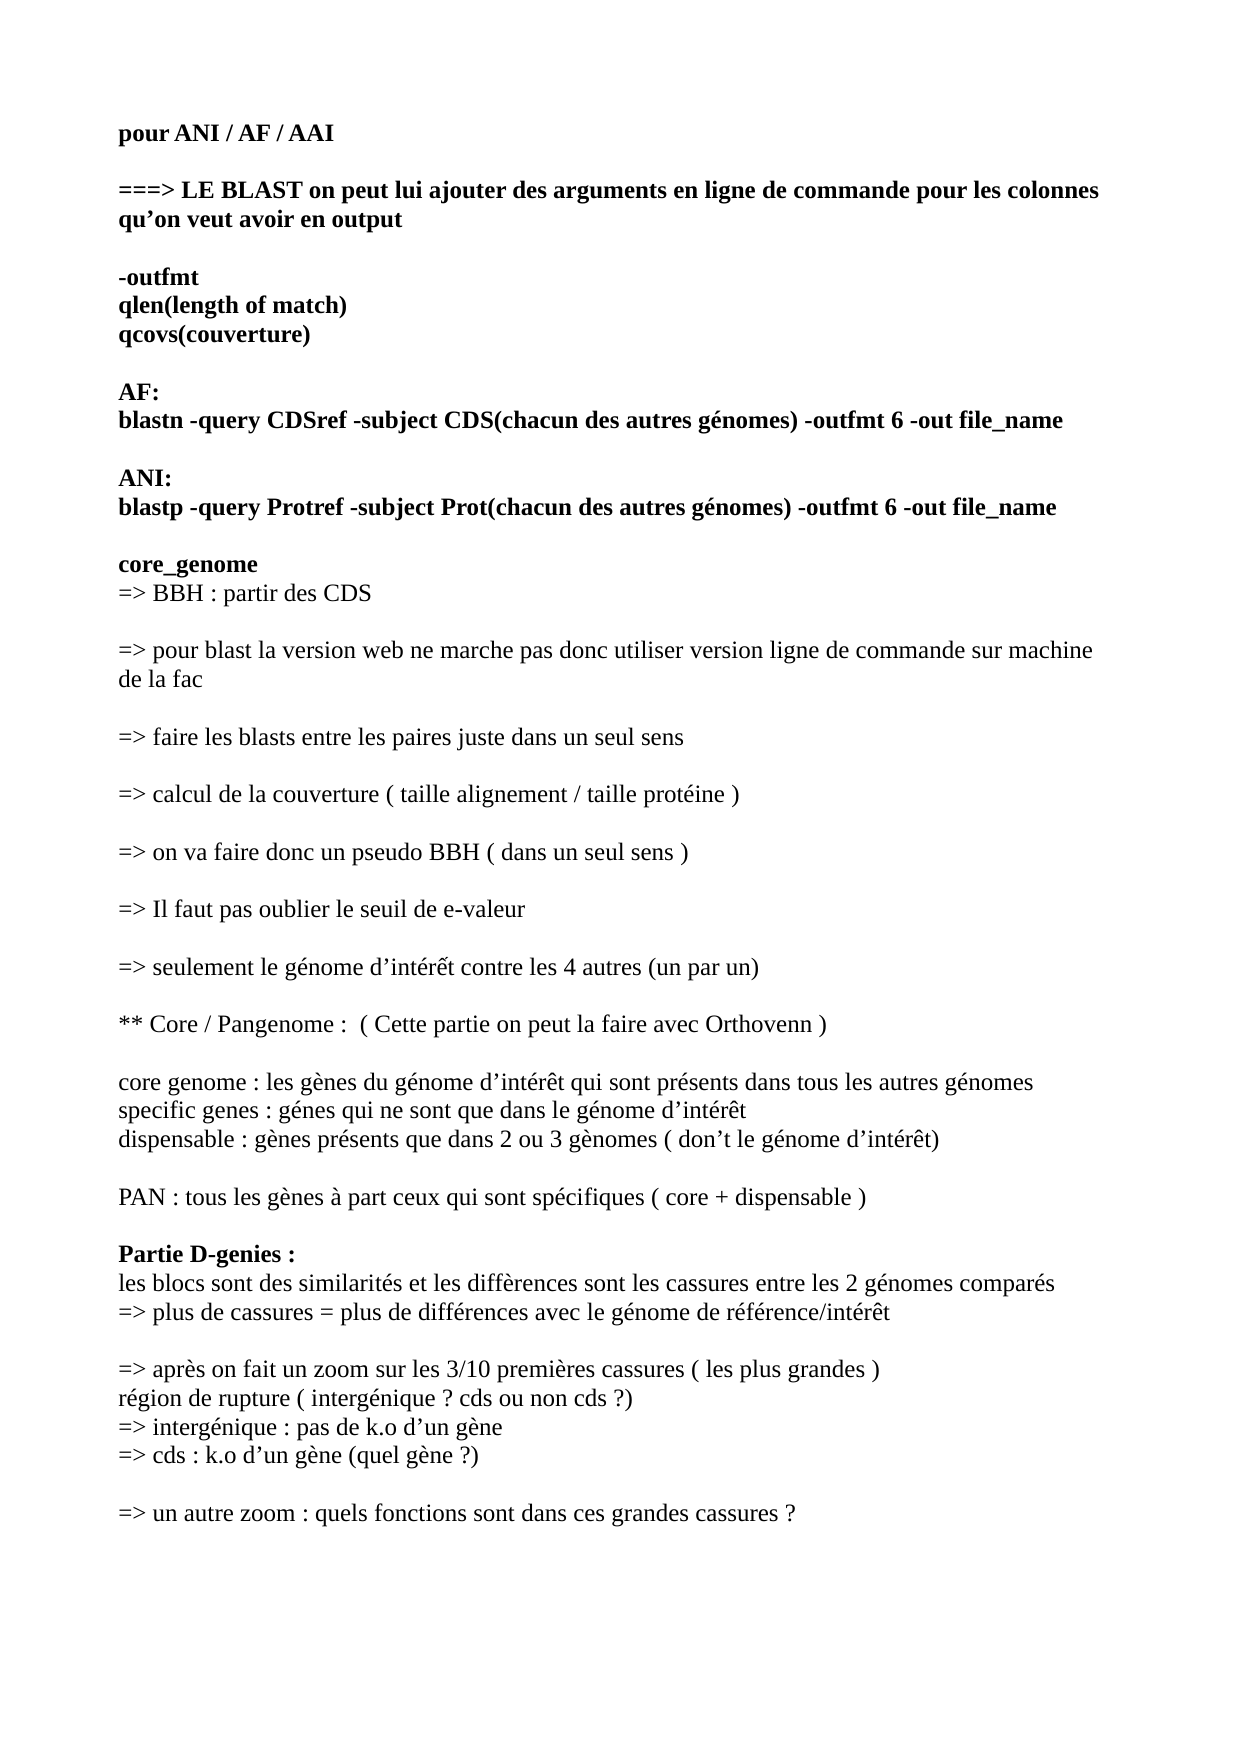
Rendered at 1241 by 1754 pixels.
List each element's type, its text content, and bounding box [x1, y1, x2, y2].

text région de rupture ( intergénique ? cds ou non cds ?) [118, 1383, 1122, 1412]
text blastn -query CDSref -subject CDS(chacun des autres génomes) -outfmt 6 -out file_name [118, 406, 1122, 434]
text core_genome [118, 549, 1122, 578]
text => calcul de la couverture ( taille alignement / taille protéine ) [118, 779, 1122, 808]
text => BBH : partir des CDS [118, 578, 1122, 607]
text Partie D-genies : [118, 1239, 1122, 1268]
text ===> LE BLAST on peut lui ajouter des arguments en ligne de commande pour les colonnes qu’on veut avoir en output [118, 176, 1122, 233]
text => on va faire donc un pseudo BBH ( dans un seul sens ) [118, 837, 1122, 866]
text AF: [118, 377, 1122, 406]
text blastp -query Protref -subject Prot(chacun des autres génomes) -outfmt 6 -out file_name [118, 492, 1122, 521]
text => Il faut pas oublier le seuil de e-valeur [118, 894, 1122, 923]
text => intergénique : pas de k.o d’un gène [118, 1412, 1122, 1441]
text qcovs(couverture) [118, 319, 1122, 348]
text specific genes : génes qui ne sont que dans le génome d’intérêt [118, 1096, 1122, 1124]
text => après on fait un zoom sur les 3/10 premières cassures ( les plus grandes ) [118, 1354, 1122, 1383]
text => seulement le génome d’intérết contre les 4 autres (un par un) [118, 952, 1122, 981]
text => plus de cassures = plus de différences avec le génome de référence/intérêt [118, 1297, 1122, 1326]
text -outfmt [118, 262, 1122, 291]
text dispensable : gènes présents que dans 2 ou 3 gènomes ( don’t le génome d’intérêt) [118, 1124, 1122, 1153]
text les blocs sont des similarités et les diffèrences sont les cassures entre les 2 génomes comparés [118, 1268, 1122, 1297]
text => faire les blasts entre les paires juste dans un seul sens [118, 722, 1122, 751]
text => cds : k.o d’un gène (quel gène ?) [118, 1441, 1122, 1469]
text PAN : tous les gènes à part ceux qui sont spécifiques ( core + dispensable ) [118, 1182, 1122, 1211]
text ** Core / Pangenome : ( Cette partie on peut la faire avec Orthovenn ) [118, 1009, 1122, 1038]
text => pour blast la version web ne marche pas donc utiliser version ligne de commande sur machine de la fac [118, 636, 1122, 693]
text ANI: [118, 463, 1122, 492]
text core genome : les gènes du génome d’intérêt qui sont présents dans tous les autres génomes [118, 1067, 1122, 1096]
text => un autre zoom : quels fonctions sont dans ces grandes cassures ? [118, 1498, 1122, 1527]
text qlen(length of match) [118, 291, 1122, 319]
text pour ANI / AF / AAI [118, 118, 1122, 147]
